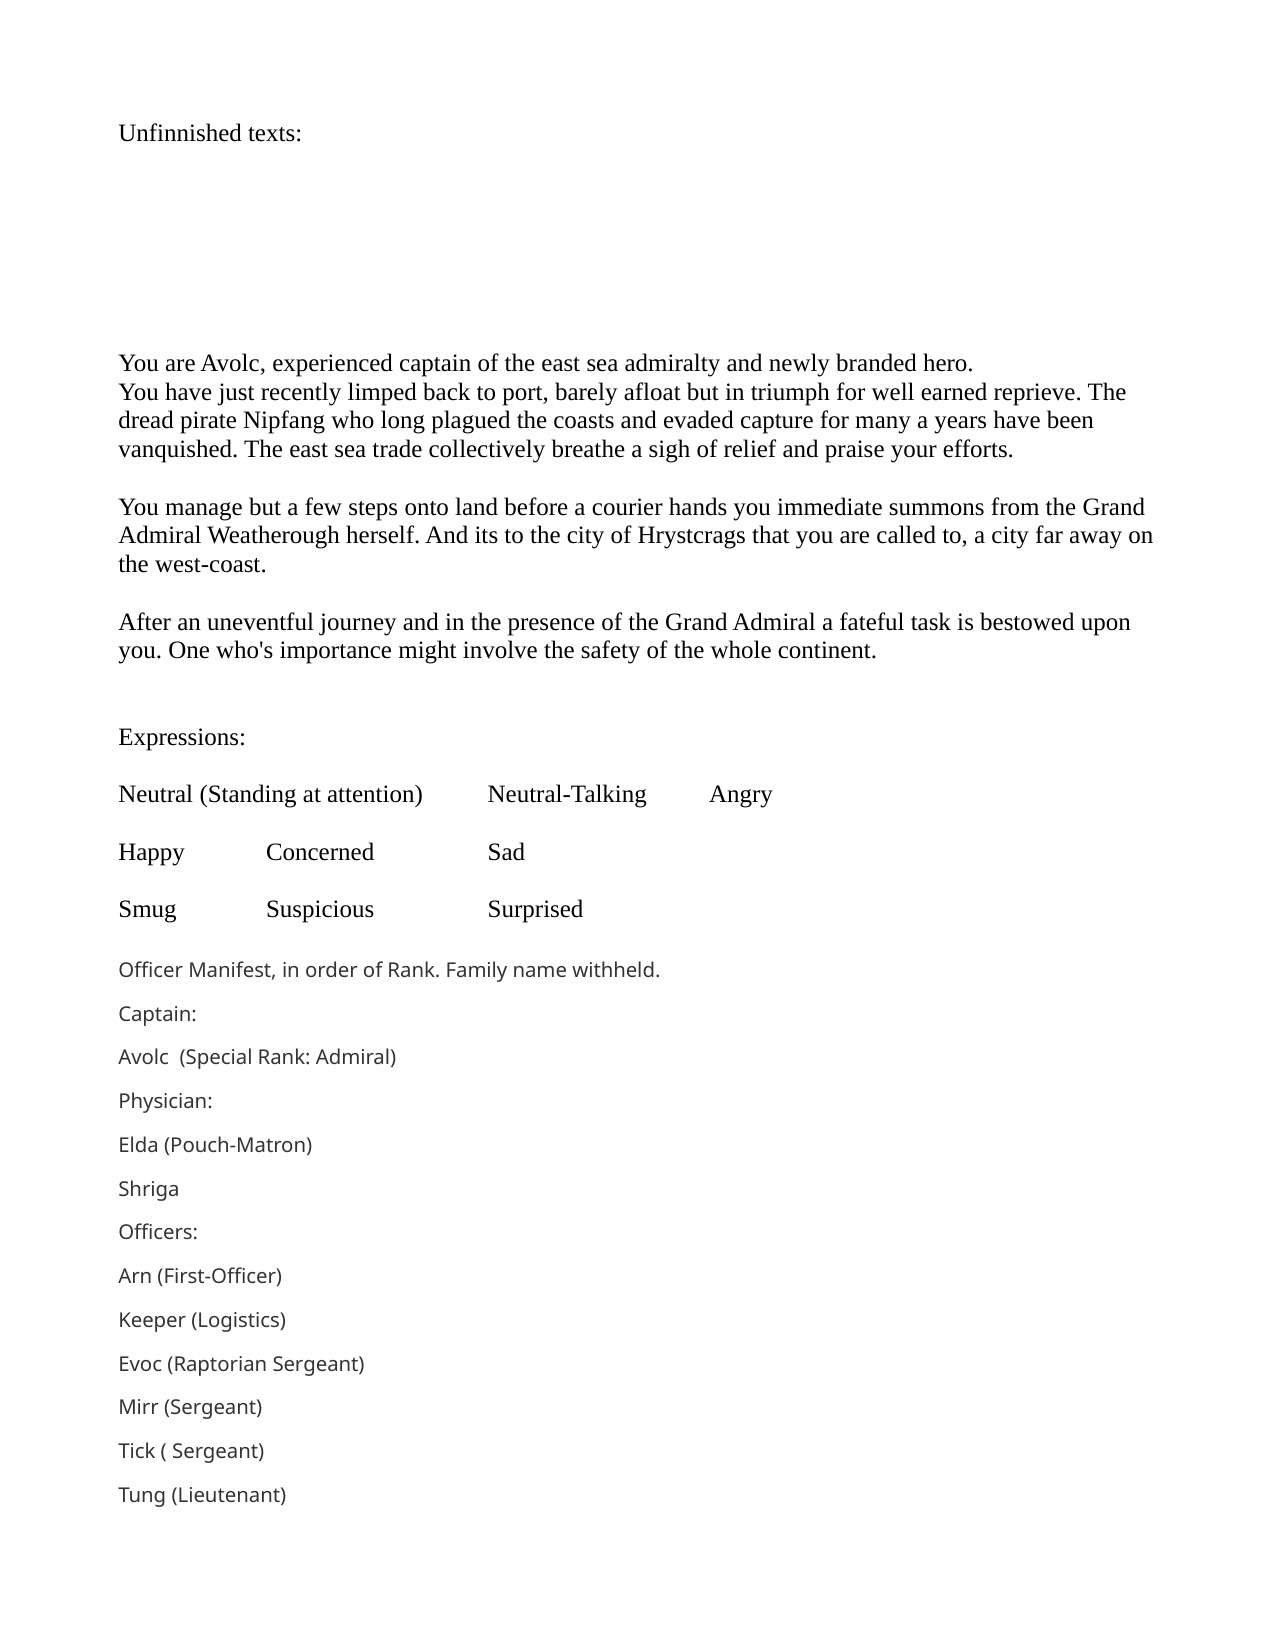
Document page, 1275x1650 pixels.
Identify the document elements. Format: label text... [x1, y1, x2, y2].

text You have just recently limped back to port, barely afloat but in triumph for well earned reprieve. The dread pirate Nipfang who long plagued the coasts and evaded capture for many a years have been vanquished. The east sea trade collectively breathe a sigh of relief and praise your efforts. [118, 377, 1157, 463]
text After an uneventful journey and in the presence of the Grand Admiral a fateful task is bestowed upon you. One who's importance might involve the safety of the whole continent. [118, 607, 1157, 664]
text You are Avolc, experienced captain of the east sea admiralty and newly branded hero. [118, 348, 1157, 377]
text Smug Suspicious Surprised [118, 894, 1157, 923]
text Tick ( Sergeant) [118, 1433, 1157, 1464]
text Captain: [118, 996, 1157, 1027]
text Shriga [118, 1171, 1157, 1202]
text Expressions: [118, 722, 1157, 751]
text Officers: [118, 1214, 1157, 1246]
text Physician: [118, 1083, 1157, 1114]
text Mirr (Sergeant) [118, 1389, 1157, 1421]
text Tung (Lieutenant) [118, 1477, 1157, 1508]
text Neutral (Standing at attention) Neutral-Talking Angry [118, 779, 1157, 808]
text Avolc (Special Rank: Admiral) [118, 1039, 1157, 1071]
text Unfinnished texts: [118, 118, 1157, 147]
text Keeper (Logistics) [118, 1302, 1157, 1333]
text Happy Concerned Sad [118, 837, 1157, 866]
text Arn (First-Officer) [118, 1258, 1157, 1289]
text You manage but a few steps onto land before a courier hands you immediate summons from the Grand Admiral Weatherough herself. And its to the city of Hrystcrags that you are called to, a city far away on the west-coast. [118, 492, 1157, 578]
text Elda (Pouch-Matron) [118, 1127, 1157, 1158]
text Officer Manifest, in order of Rank. Family name withheld. [118, 952, 1157, 983]
text Evoc (Raptorian Sergeant) [118, 1346, 1157, 1377]
